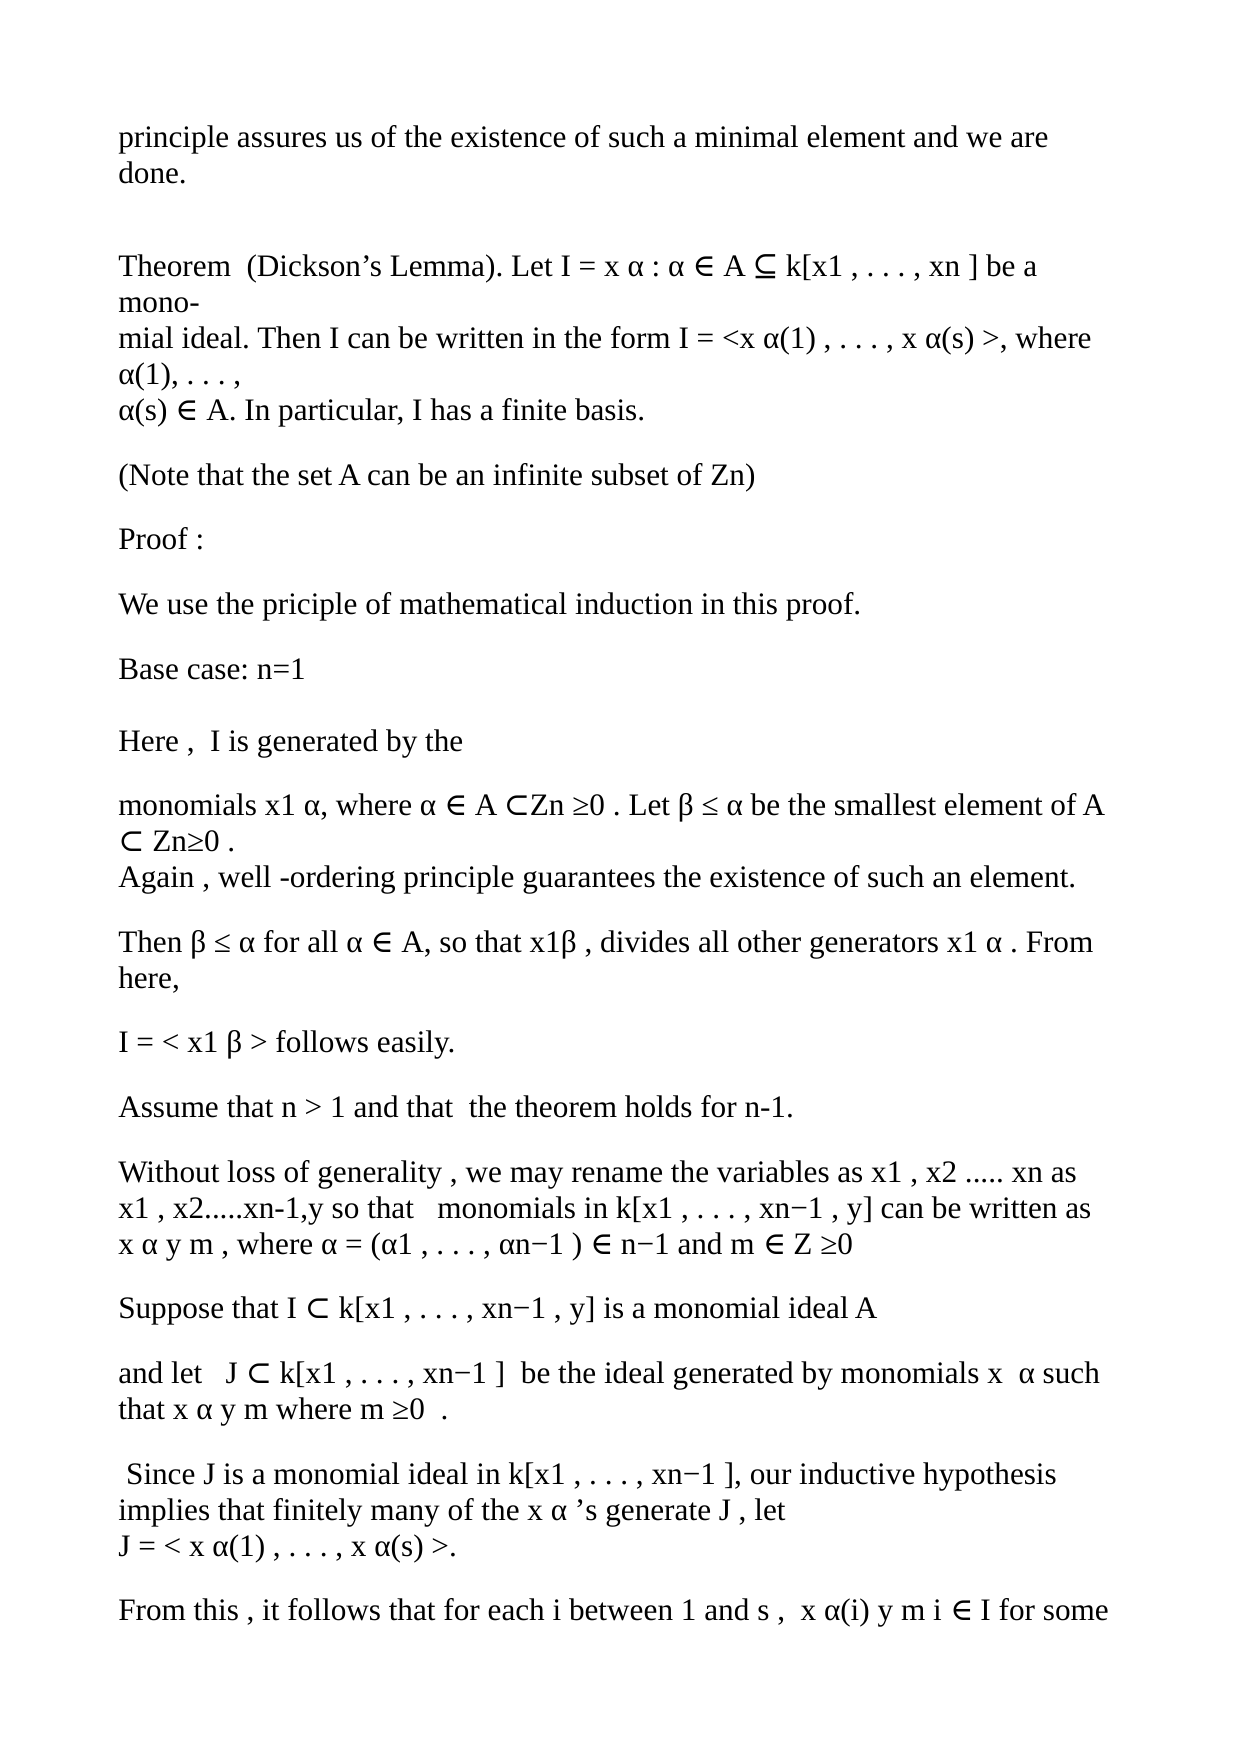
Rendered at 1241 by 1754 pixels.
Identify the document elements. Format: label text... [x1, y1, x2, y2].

text x α y m , where α = (α1 , . . . , αn−1 ) ∈ n−1 and m ∈ Z ≥0 [118, 1225, 1122, 1261]
text I = < x1 β > follows easily. [118, 1024, 1122, 1060]
text Suppose that I ⊂ k[x1 , . . . , xn−1 , y] is a monomial ideal A [118, 1290, 1122, 1326]
text Since J is a monomial ideal in k[x1 , . . . , xn−1 ], our inductive hypothesis [118, 1455, 1122, 1491]
text and let J ⊂ k[x1 , . . . , xn−1 ] be the ideal generated by monomials x α such that x α y m where m ≥0 . [118, 1354, 1122, 1426]
text Assume that n > 1 and that the theorem holds for n-1. [118, 1088, 1122, 1124]
text α(s) ∈ A. In particular, I has a finite basis. [118, 391, 1122, 427]
text Again , well -ordering principle guarantees the existence of such an element. [118, 858, 1122, 894]
text monomials x1 α, where α ∈ A ⊂Zn ≥0 . Let β ≤ α be the smallest element of A ⊂ Zn≥0 . [118, 787, 1122, 858]
text Theorem (Dickson’s Lemma). Let I = x α : α ∈ A ⊆ k[x1 , . . . , xn ] be a mono- [118, 247, 1122, 319]
text Then β ≤ α for all α ∈ A, so that x1β , divides all other generators x1 α . From here, [118, 923, 1122, 995]
text implies that finitely many of the x α ’s generate J , let [118, 1491, 1122, 1527]
text principle assures us of the existence of such a minimal element and we are done. [118, 118, 1122, 190]
text We use the priciple of mathematical induction in this proof. [118, 585, 1122, 621]
text (Note that the set A can be an infinite subset of Zn) [118, 456, 1122, 492]
text Here , I is generated by the [118, 722, 1122, 758]
text J = < x α(1) , . . . , x α(s) >. [118, 1527, 1122, 1563]
text Proof : [118, 521, 1122, 557]
text Base case: n=1 [118, 650, 1122, 686]
text Without loss of generality , we may rename the variables as x1 , x2 ..... xn as [118, 1153, 1122, 1189]
text mial ideal. Then I can be written in the form I = <x α(1) , . . . , x α(s) >, where α(1), . . . , [118, 319, 1122, 391]
text x1 , x2.....xn-1,y so that monomials in k[x1 , . . . , xn−1 , y] can be written as [118, 1189, 1122, 1225]
text From this , it follows that for each i between 1 and s , x α(i) y m i ∈ I for some [118, 1592, 1122, 1627]
